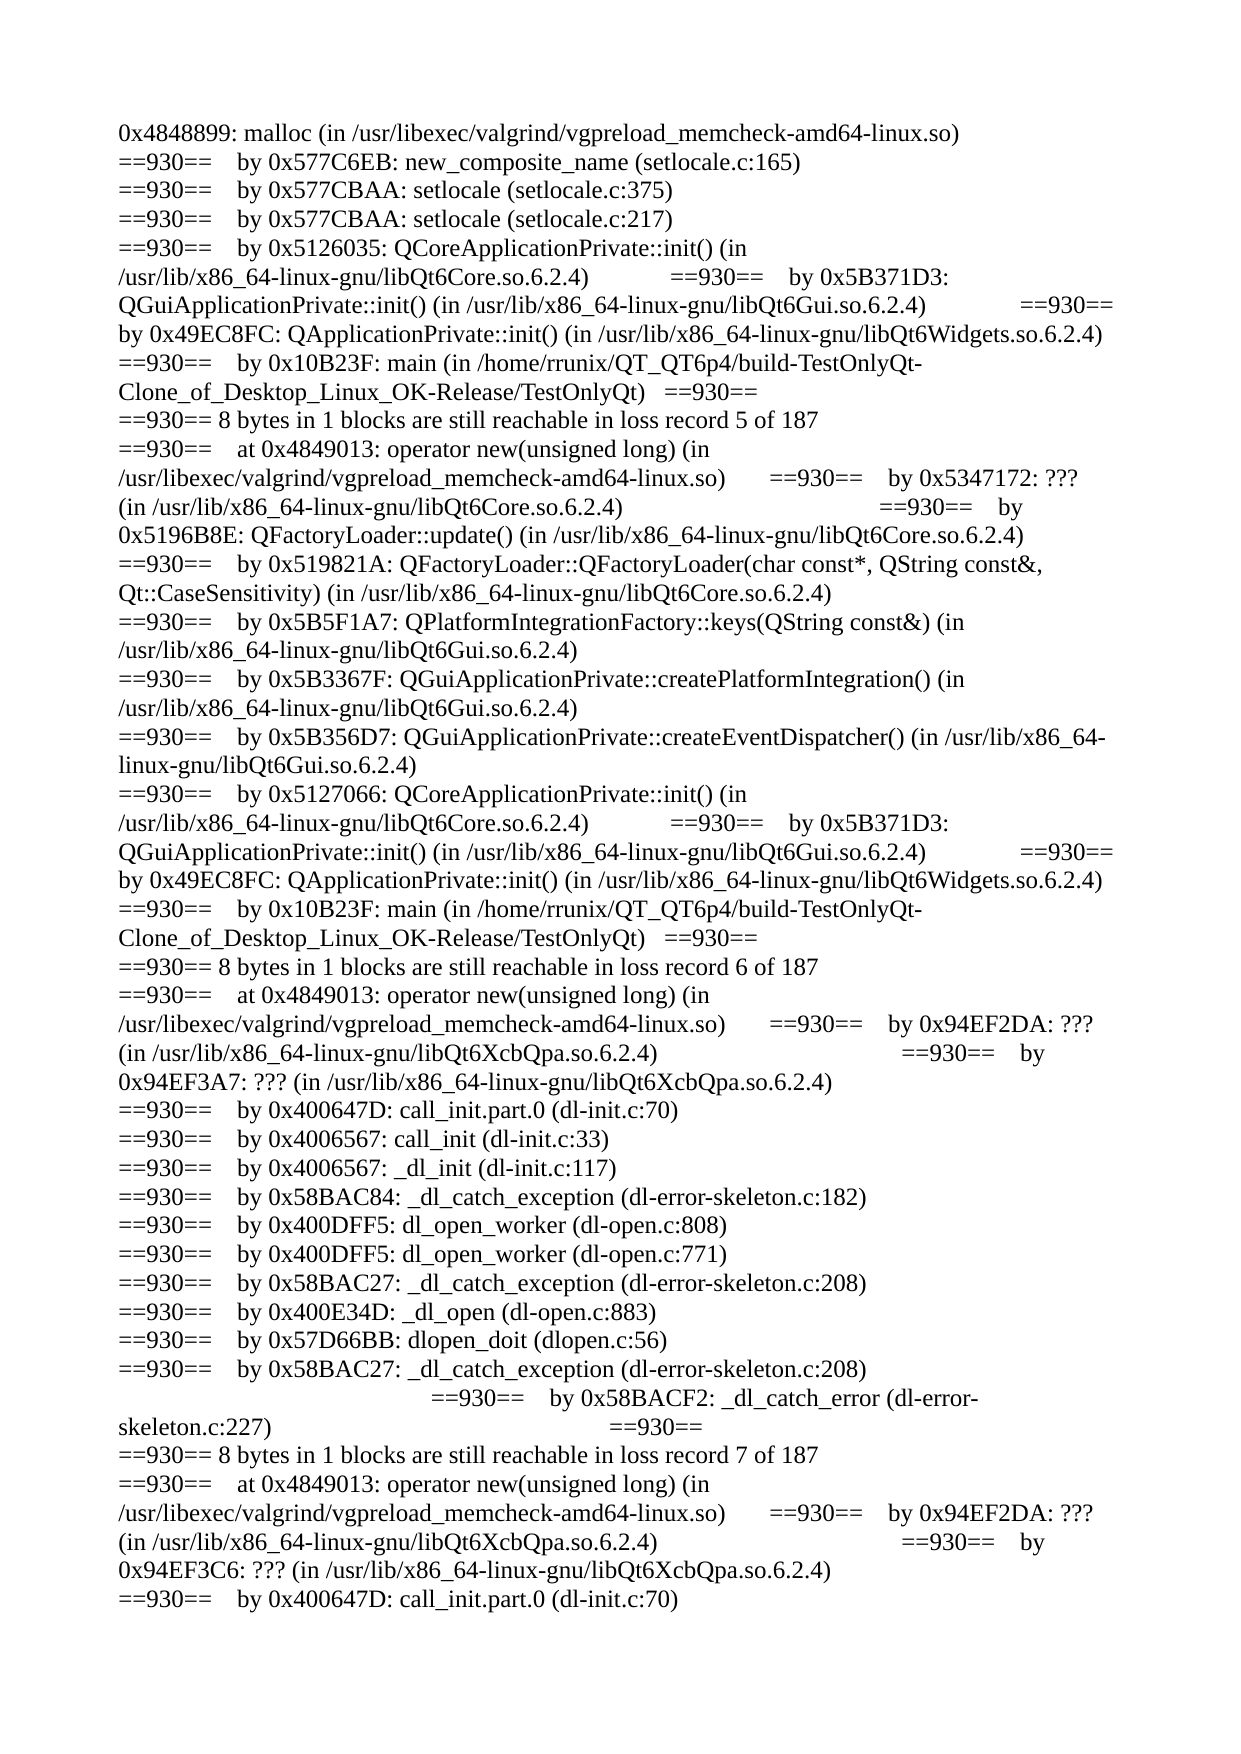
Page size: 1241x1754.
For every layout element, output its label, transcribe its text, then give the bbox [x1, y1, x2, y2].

text ==930== by 0x58BACF2: _dl_catch_error (dl-error-skeleton.c:227) ==930== ==930== 8 bytes in 1 blocks are still reachable in loss record 7 of 187 ==930== at 0x4849013: operator new(unsigned long) (in /usr/libexec/valgrind/vgpreload_memcheck-amd64-linux.so) ==930== by 0x94EF2DA: ??? (in /usr/lib/x86_64-linux-gnu/libQt6XcbQpa.so.6.2.4) ==930== by 0x94EF3C6: ??? (in /usr/lib/x86_64-linux-gnu/libQt6XcbQpa.so.6.2.4) ==930== by 0x400647D: call_init.part.0 (dl-init.c:70) [118, 1383, 1122, 1613]
text 0x4848899: malloc (in /usr/libexec/valgrind/vgpreload_memcheck-amd64-linux.so) ==930== by 0x577C6EB: new_composite_name (setlocale.c:165) ==930== by 0x577CBAA: setlocale (setlocale.c:375) ==930== by 0x577CBAA: setlocale (setlocale.c:217) ==930== by 0x5126035: QCoreApplicationPrivate::init() (in /usr/lib/x86_64-linux-gnu/libQt6Core.so.6.2.4) ==930== by 0x5B371D3: QGuiApplicationPrivate::init() (in /usr/lib/x86_64-linux-gnu/libQt6Gui.so.6.2.4) ==930== by 0x49EC8FC: QApplicationPrivate::init() (in /usr/lib/x86_64-linux-gnu/libQt6Widgets.so.6.2.4) ==930== by 0x10B23F: main (in /home/rrunix/QT_QT6p4/build-TestOnlyQt-Clone_of_Desktop_Linux_OK-Release/TestOnlyQt) ==930== ==930== 8 bytes in 1 blocks are still reachable in loss record 5 of 187 ==930== at 0x4849013: operator new(unsigned long) (in /usr/libexec/valgrind/vgpreload_memcheck-amd64-linux.so) ==930== by 0x5347172: ??? (in /usr/lib/x86_64-linux-gnu/libQt6Core.so.6.2.4) ==930== by 0x5196B8E: QFactoryLoader::update() (in /usr/lib/x86_64-linux-gnu/libQt6Core.so.6.2.4) ==930== by 0x519821A: QFactoryLoader::QFactoryLoader(char const*, QString const&, Qt::CaseSensitivity) (in /usr/lib/x86_64-linux-gnu/libQt6Core.so.6.2.4) ==930== by 0x5B5F1A7: QPlatformIntegrationFactory::keys(QString const&) (in /usr/lib/x86_64-linux-gnu/libQt6Gui.so.6.2.4) ==930== by 0x5B3367F: QGuiApplicationPrivate::createPlatformIntegration() (in /usr/lib/x86_64-linux-gnu/libQt6Gui.so.6.2.4) ==930== by 0x5B356D7: QGuiApplicationPrivate::createEventDispatcher() (in /usr/lib/x86_64-linux-gnu/libQt6Gui.so.6.2.4) ==930== by 0x5127066: QCoreApplicationPrivate::init() (in /usr/lib/x86_64-linux-gnu/libQt6Core.so.6.2.4) ==930== by 0x5B371D3: QGuiApplicationPrivate::init() (in /usr/lib/x86_64-linux-gnu/libQt6Gui.so.6.2.4) ==930== by 0x49EC8FC: QApplicationPrivate::init() (in /usr/lib/x86_64-linux-gnu/libQt6Widgets.so.6.2.4) ==930== by 0x10B23F: main (in /home/rrunix/QT_QT6p4/build-TestOnlyQt-Clone_of_Desktop_Linux_OK-Release/TestOnlyQt) ==930== ==930== 8 bytes in 1 blocks are still reachable in loss record 6 of 187 ==930== at 0x4849013: operator new(unsigned long) (in /usr/libexec/valgrind/vgpreload_memcheck-amd64-linux.so) ==930== by 0x94EF2DA: ??? (in /usr/lib/x86_64-linux-gnu/libQt6XcbQpa.so.6.2.4) ==930== by 0x94EF3A7: ??? (in /usr/lib/x86_64-linux-gnu/libQt6XcbQpa.so.6.2.4) ==930== by 0x400647D: call_init.part.0 (dl-init.c:70) ==930== by 0x4006567: call_init (dl-init.c:33) ==930== by 0x4006567: _dl_init (dl-init.c:117) ==930== by 0x58BAC84: _dl_catch_exception (dl-error-skeleton.c:182) ==930== by 0x400DFF5: dl_open_worker (dl-open.c:808) ==930== by 0x400DFF5: dl_open_worker (dl-open.c:771) ==930== by 0x58BAC27: _dl_catch_exception (dl-error-skeleton.c:208) ==930== by 0x400E34D: _dl_open (dl-open.c:883) ==930== by 0x57D66BB: dlopen_doit (dlopen.c:56) ==930== by 0x58BAC27: _dl_catch_exception (dl-error-skeleton.c:208) [118, 118, 1122, 1383]
